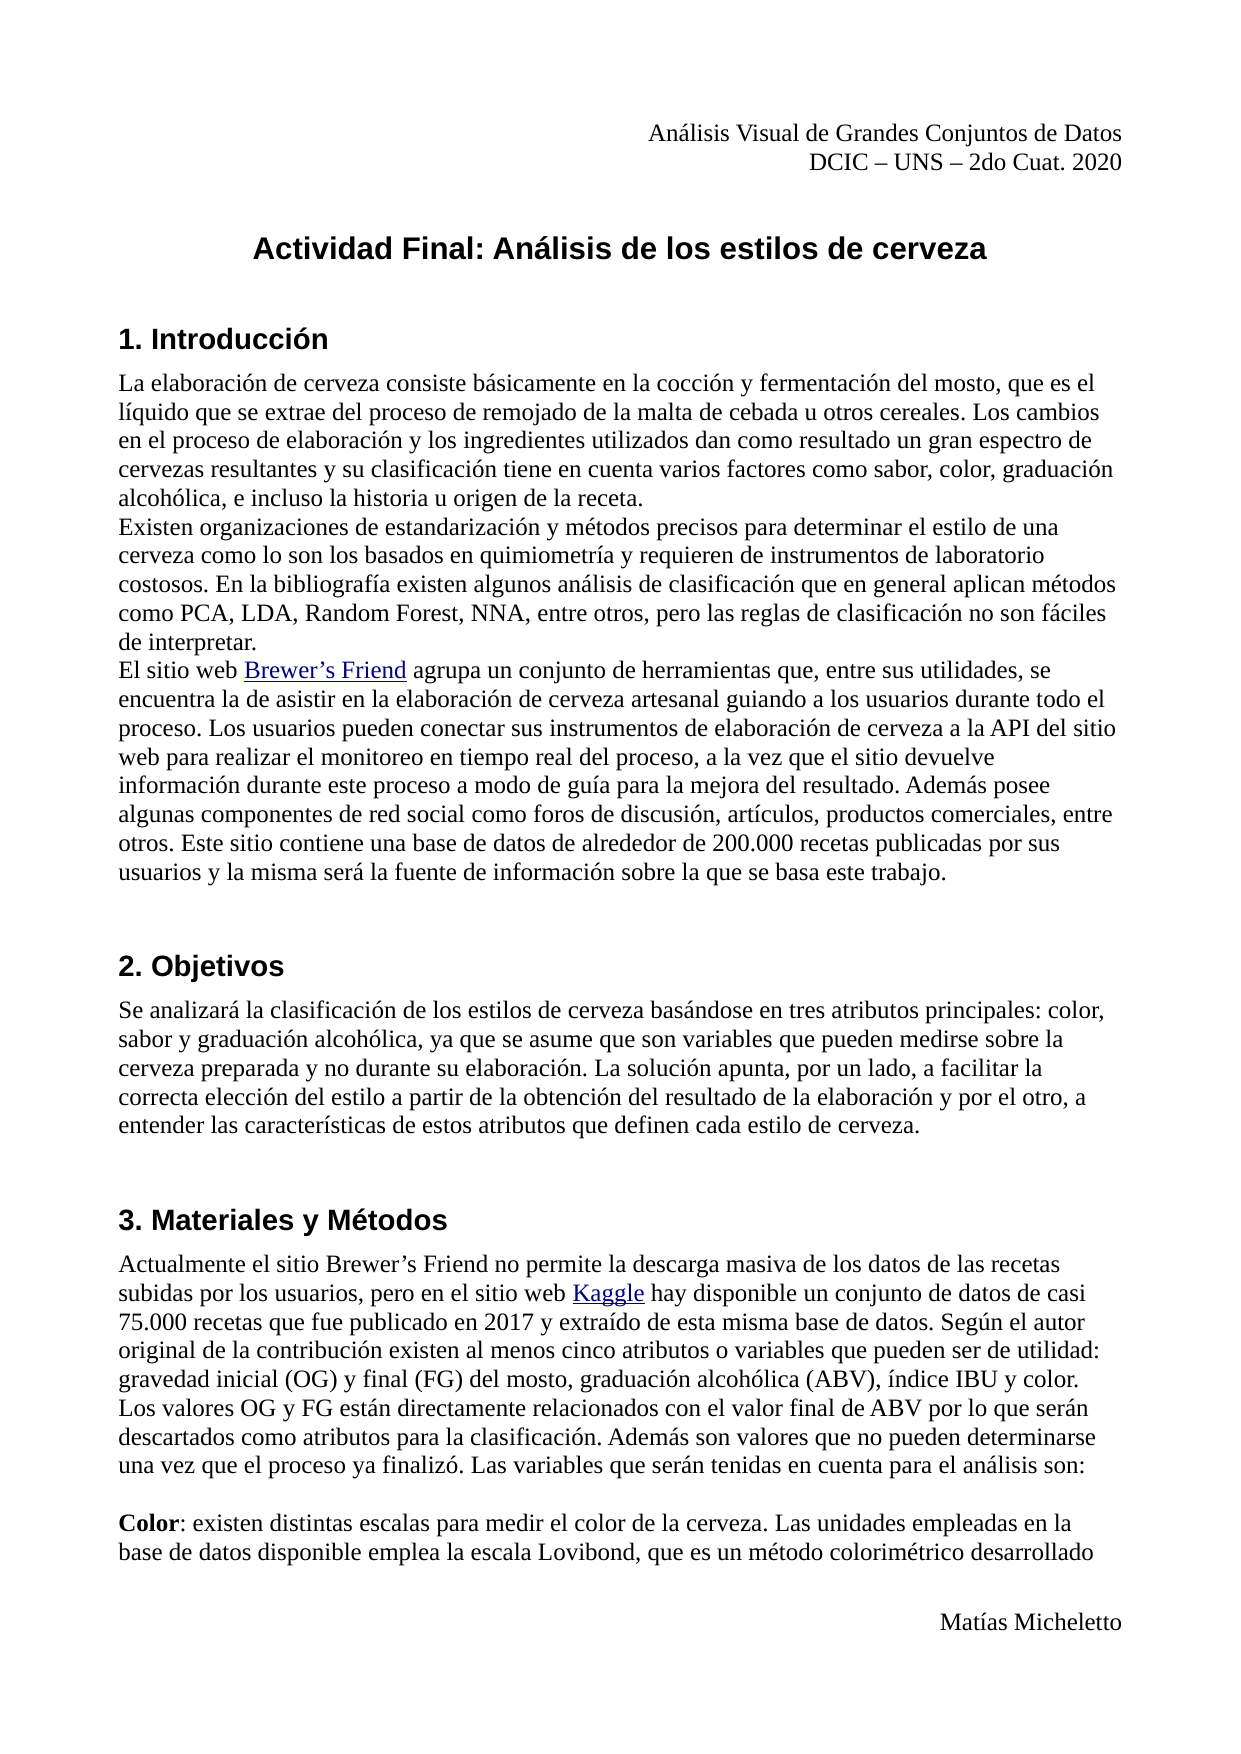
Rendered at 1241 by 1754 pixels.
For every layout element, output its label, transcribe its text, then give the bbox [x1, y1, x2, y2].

subtitle 1. Introducción [118, 322, 1122, 356]
text Color: existen distintas escalas para medir el color de la cerveza. Las unidades empleadas en la base de datos disponible emplea la escala Lovibond, que es un método colorimétrico desarrollado [118, 1508, 1122, 1565]
text Existen organizaciones de estandarización y métodos precisos para determinar el estilo de una cerveza como lo son los basados en quimiometría y requieren de instrumentos de laboratorio costosos. En la bibliografía existen algunos análisis de clasificación que en general aplican métodos como PCA, LDA, Random Forest, NNA, entre otros, pero las reglas de clasificación no son fáciles de interpretar. [118, 512, 1122, 656]
text Se analizará la clasificación de los estilos de cerveza basándose en tres atributos principales: color, sabor y graduación alcohólica, ya que se asume que son variables que pueden medirse sobre la cerveza preparada y no durante su elaboración. La solución apunta, por un lado, a facilitar la correcta elección del estilo a partir de la obtención del resultado de la elaboración y por el otro, a entender las características de estos atributos que definen cada estilo de cerveza. [118, 996, 1122, 1139]
title Actividad Final: Análisis de los estilos de cerveza [118, 230, 1122, 266]
text Actualmente el sitio Brewer’s Friend no permite la descarga masiva de los datos de las recetas subidas por los usuarios, pero en el sitio web Kaggle hay disponible un conjunto de datos de casi 75.000 recetas que fue publicado en 2017 y extraído de esta misma base de datos. Según el autor original de la contribución existen al menos cinco atributos o variables que pueden ser de utilidad: gravedad inicial (OG) y final (FG) del mosto, graduación alcohólica (ABV), índice IBU y color. Los valores OG y FG están directamente relacionados con el valor final de ABV por lo que serán descartados como atributos para la clasificación. Además son valores que no pueden determinarse una vez que el proceso ya finalizó. Las variables que serán tenidas en cuenta para el análisis son: [118, 1249, 1122, 1479]
subtitle 3. Materiales y Métodos [118, 1203, 1122, 1237]
subtitle 2. Objetivos [118, 949, 1122, 983]
text El sitio web Brewer’s Friend agrupa un conjunto de herramientas que, entre sus utilidades, se encuentra la de asistir en la elaboración de cerveza artesanal guiando a los usuarios durante todo el proceso. Los usuarios pueden conectar sus instrumentos de elaboración de cerveza a la API del sitio web para realizar el monitoreo en tiempo real del proceso, a la vez que el sitio devuelve información durante este proceso a modo de guía para la mejora del resultado. Además posee algunas componentes de red social como foros de discusión, artículos, productos comerciales, entre otros. Este sitio contiene una base de datos de alrededor de 200.000 recetas publicadas por sus usuarios y la misma será la fuente de información sobre la que se basa este trabajo. [118, 656, 1122, 886]
text La elaboración de cerveza consiste básicamente en la cocción y fermentación del mosto, que es el líquido que se extrae del proceso de remojado de la malta de cebada u otros cereales. Los cambios en el proceso de elaboración y los ingredientes utilizados dan como resultado un gran espectro de cervezas resultantes y su clasificación tiene en cuenta varios factores como sabor, color, graduación alcohólica, e incluso la historia u origen de la receta. [118, 368, 1122, 512]
